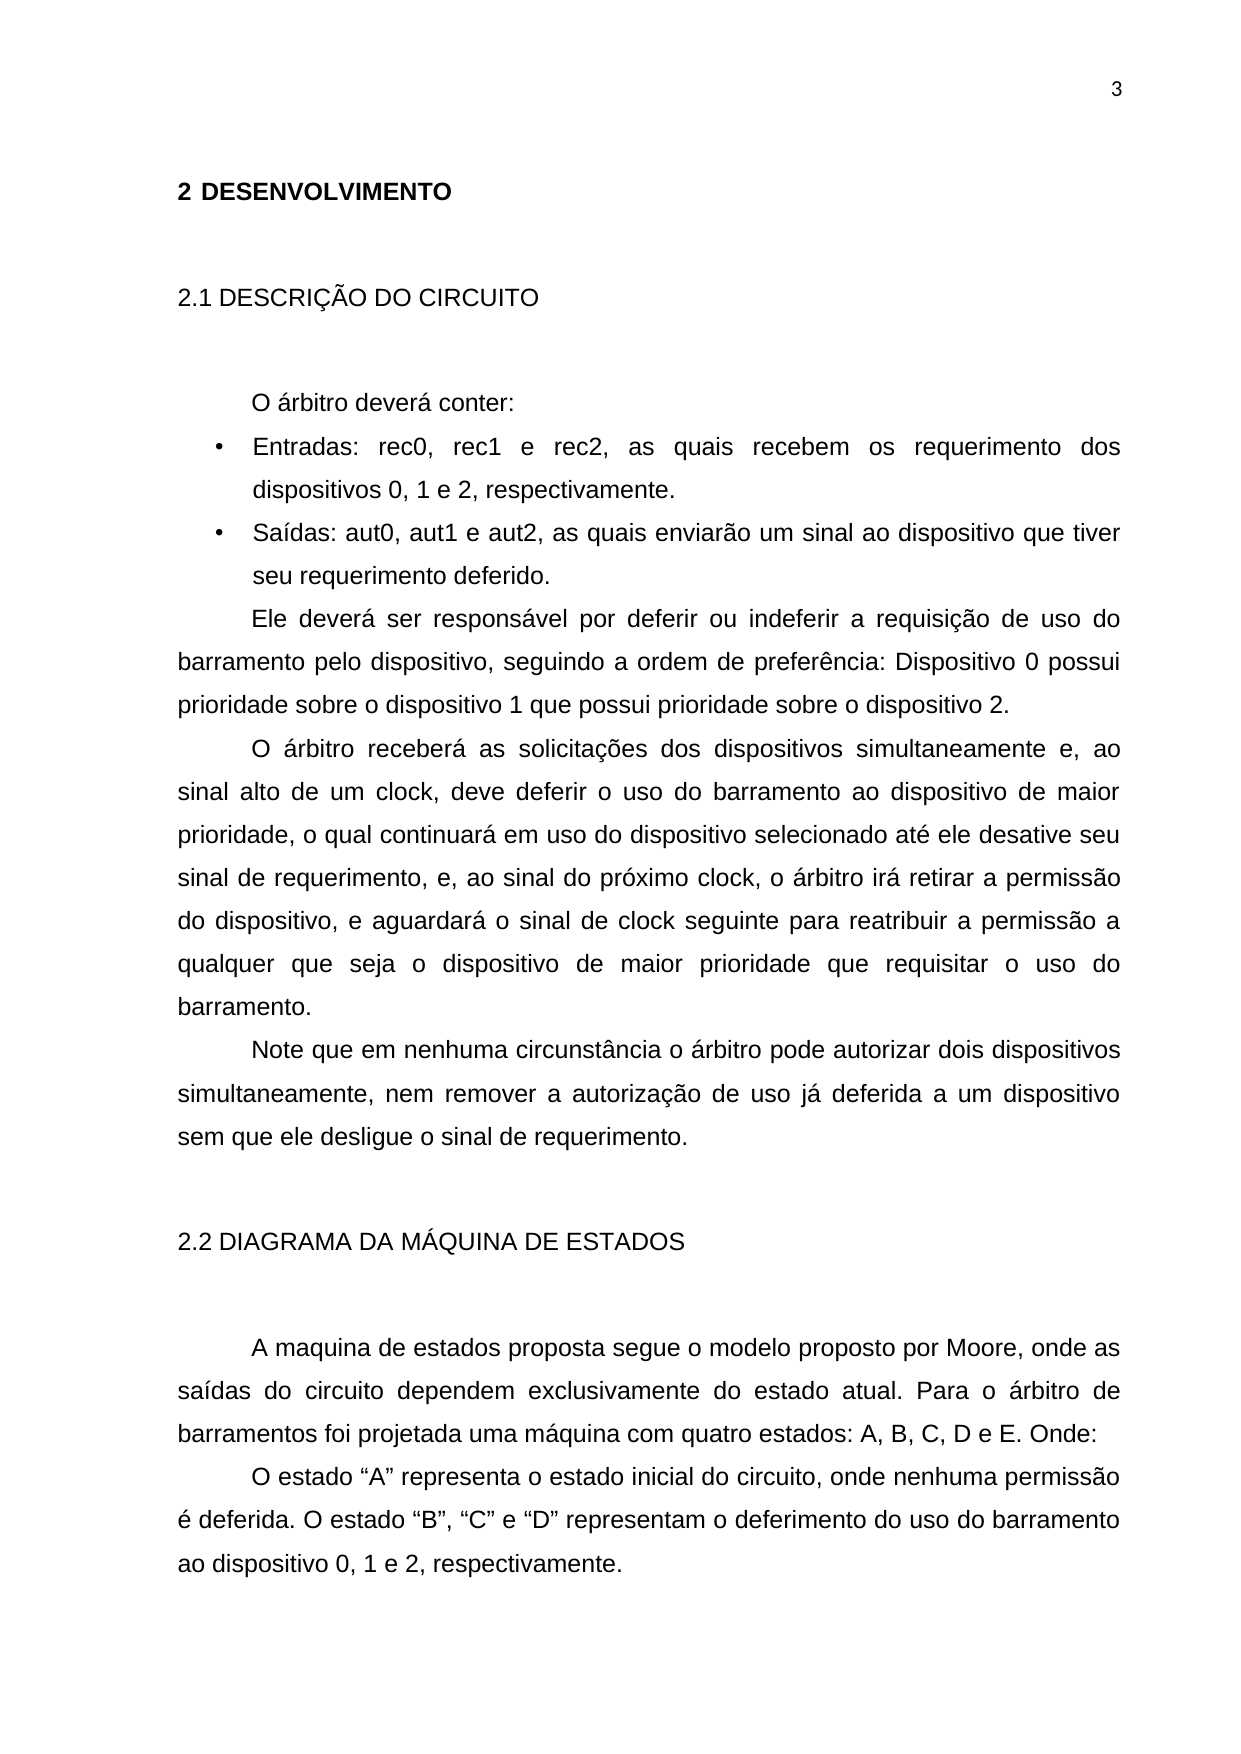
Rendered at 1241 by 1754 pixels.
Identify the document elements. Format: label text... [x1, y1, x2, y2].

text Note que em nenhuma circunstância o árbitro pode autorizar dois dispositivos simultaneamente, nem remover a autorização de uso já deferida a um dispositivo sem que ele desligue o sinal de requerimento. [177, 1036, 1122, 1151]
subtitle Diagrama da Máquina de estados [177, 1227, 1122, 1256]
text A maquina de estados proposta segue o modelo proposto por Moore, onde as saídas do circuito dependem exclusivamente do estado atual. Para o árbitro de barramentos foi projetada uma máquina com quatro estados: A, B, C, D e E. Onde: [177, 1333, 1122, 1448]
subtitle desenvolvimento [177, 177, 1122, 206]
list Entradas: rec0, rec1 e rec2, as quais recebem os requerimento dos dispositivos 0, 1 e 2, respectivamente. [215, 432, 1122, 503]
list Ele deverá ser responsável por deferir ou indeferir a requisição de uso do barramento pelo dispositivo, seguindo a ordem de preferência: Dispositivo 0 possui prioridade sobre o dispositivo 1 que possui prioridade sobre o dispositivo 2. [177, 604, 1122, 719]
list Saídas: aut0, aut1 e aut2, as quais enviarão um sinal ao dispositivo que tiver seu requerimento deferido. [215, 518, 1122, 590]
text O árbitro receberá as solicitações dos dispositivos simultaneamente e, ao sinal alto de um clock, deve deferir o uso do barramento ao dispositivo de maior prioridade, o qual continuará em uso do dispositivo selecionado até ele desative seu sinal de requerimento, e, ao sinal do próximo clock, o árbitro irá retirar a permissão do dispositivo, e aguardará o sinal de clock seguinte para reatribuir a permissão a qualquer que seja o dispositivo de maior prioridade que requisitar o uso do barramento. [177, 734, 1122, 1021]
text O árbitro deverá conter: [177, 388, 1122, 417]
text O estado “A” representa o estado inicial do circuito, onde nenhuma permissão é deferida. O estado “B”, “C” e “D” representam o deferimento do uso do barramento ao dispositivo 0, 1 e 2, respectivamente. [177, 1462, 1122, 1577]
subtitle Descrição do circuito [177, 283, 1122, 312]
